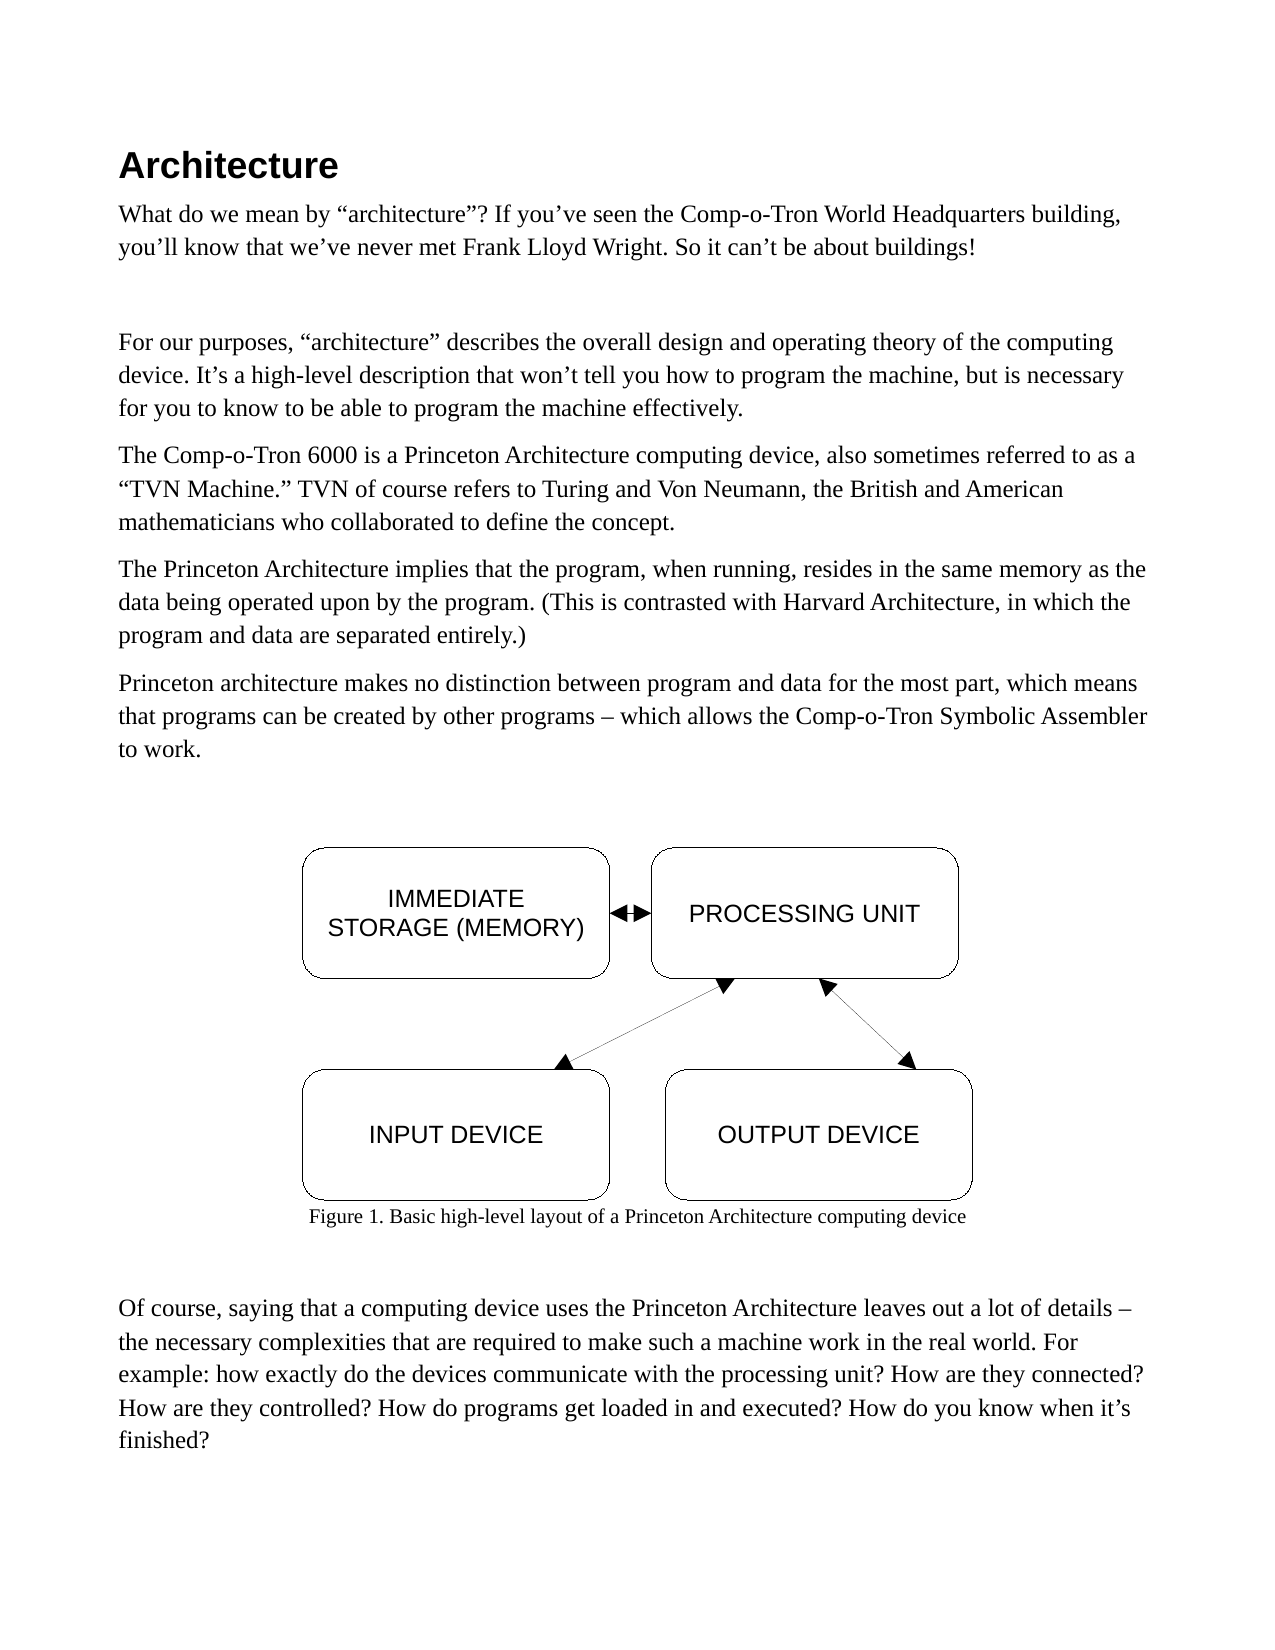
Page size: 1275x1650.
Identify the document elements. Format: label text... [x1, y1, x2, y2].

text The Princeton Architecture implies that the program, when running, resides in the same memory as the data being operated upon by the program. (This is contrasted with Harvard Architecture, in which the program and data are separated entirely.) [118, 554, 1157, 649]
subtitle Architecture [118, 143, 1157, 186]
text Figure 1. Basic high-level layout of a Princeton Architecture computing device [118, 829, 1157, 1228]
text Of course, saying that a computing device uses the Princeton Architecture leaves out a lot of details – the necessary complexities that are required to make such a machine work in the real world. For example: how exactly do the devices communicate with the processing unit? How are they connected? How are they controlled? How do programs get loaded in and executed? How do you know when it’s finished? [118, 1293, 1157, 1454]
text What do we mean by “architecture”? If you’ve seen the Comp-o-Tron World Headquarters building, you’ll know that we’ve never met Frank Lloyd Wright. So it can’t be about buildings! [118, 199, 1157, 261]
text For our purposes, “architecture” describes the overall design and operating theory of the computing device. It’s a high-level description that won’t tell you how to program the machine, but is necessary for you to know to be able to program the machine effectively. [118, 327, 1157, 422]
text Princeton architecture makes no distinction between program and data for the most part, which means that programs can be created by other programs – which allows the Comp-o-Tron Symbolic Assembler to work. [118, 668, 1157, 763]
text The Comp-o-Tron 6000 is a Princeton Architecture computing device, also sometimes referred to as a “TVN Machine.” TVN of course refers to Turing and Von Neumann, the British and American mathematicians who collaborated to define the concept. [118, 441, 1157, 535]
